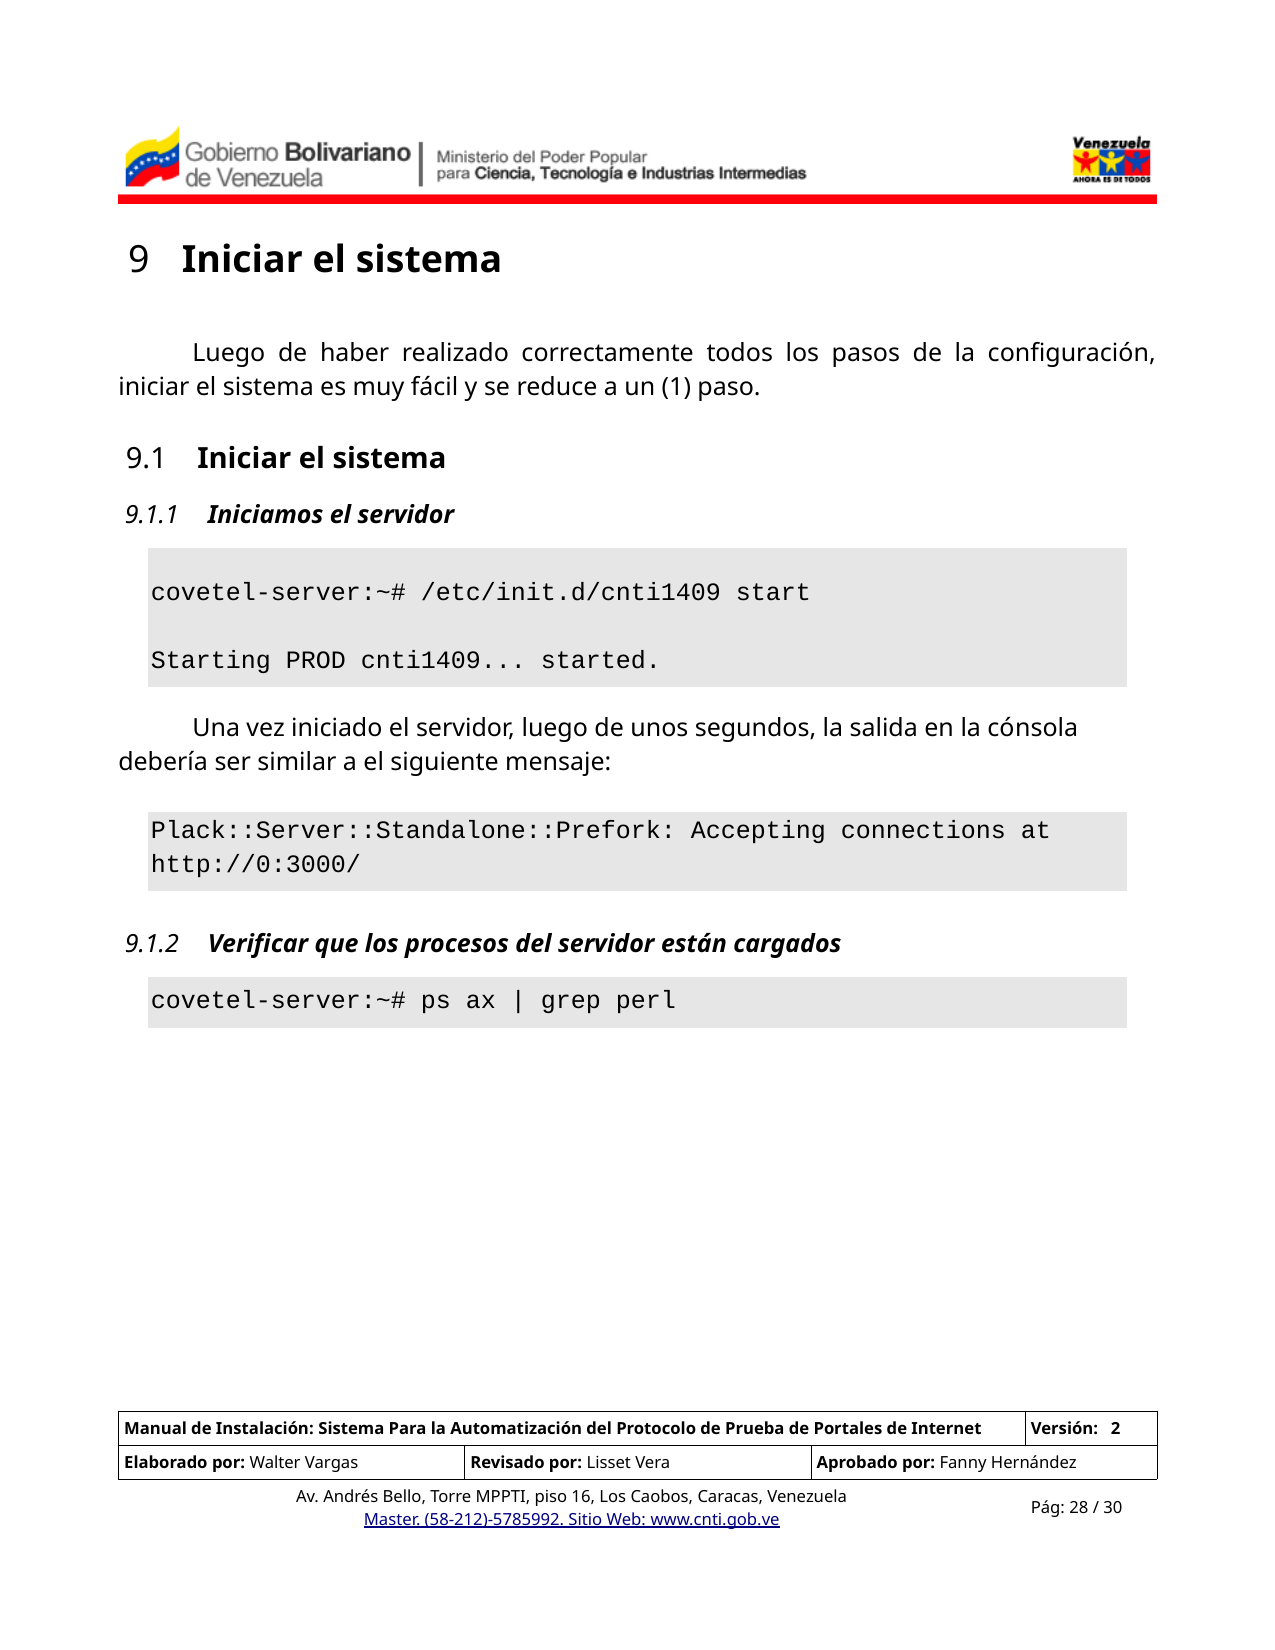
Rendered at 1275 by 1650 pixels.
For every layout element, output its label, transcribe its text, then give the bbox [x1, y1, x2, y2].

subtitle Iniciamos el servidor [118, 497, 1157, 531]
text covetel-server:~# ps ax | grep perl [148, 977, 1127, 1019]
subtitle Iniciar el sistema [118, 437, 1157, 477]
text Starting PROD cnti1409... started. [148, 642, 1127, 679]
text Luego de haber realizado correctamente todos los pasos de la configuración, iniciar el sistema es muy fácil y se reduce a un (1) paso. [118, 309, 1157, 403]
subtitle Verificar que los procesos del servidor están cargados [118, 926, 1157, 959]
picture [118, 118, 1157, 204]
text Una vez iniciado el servidor, luego de unos segundos, la salida en la cónsola debería ser similar a el siguiente mensaje: [118, 687, 1157, 778]
subtitle Iniciar el sistema [118, 233, 1157, 284]
text Plack::Server::Standalone::Prefork: Accepting connections at http://0:3000/ [148, 812, 1127, 883]
text covetel-server:~# /etc/init.d/cnti1409 start [148, 548, 1127, 608]
